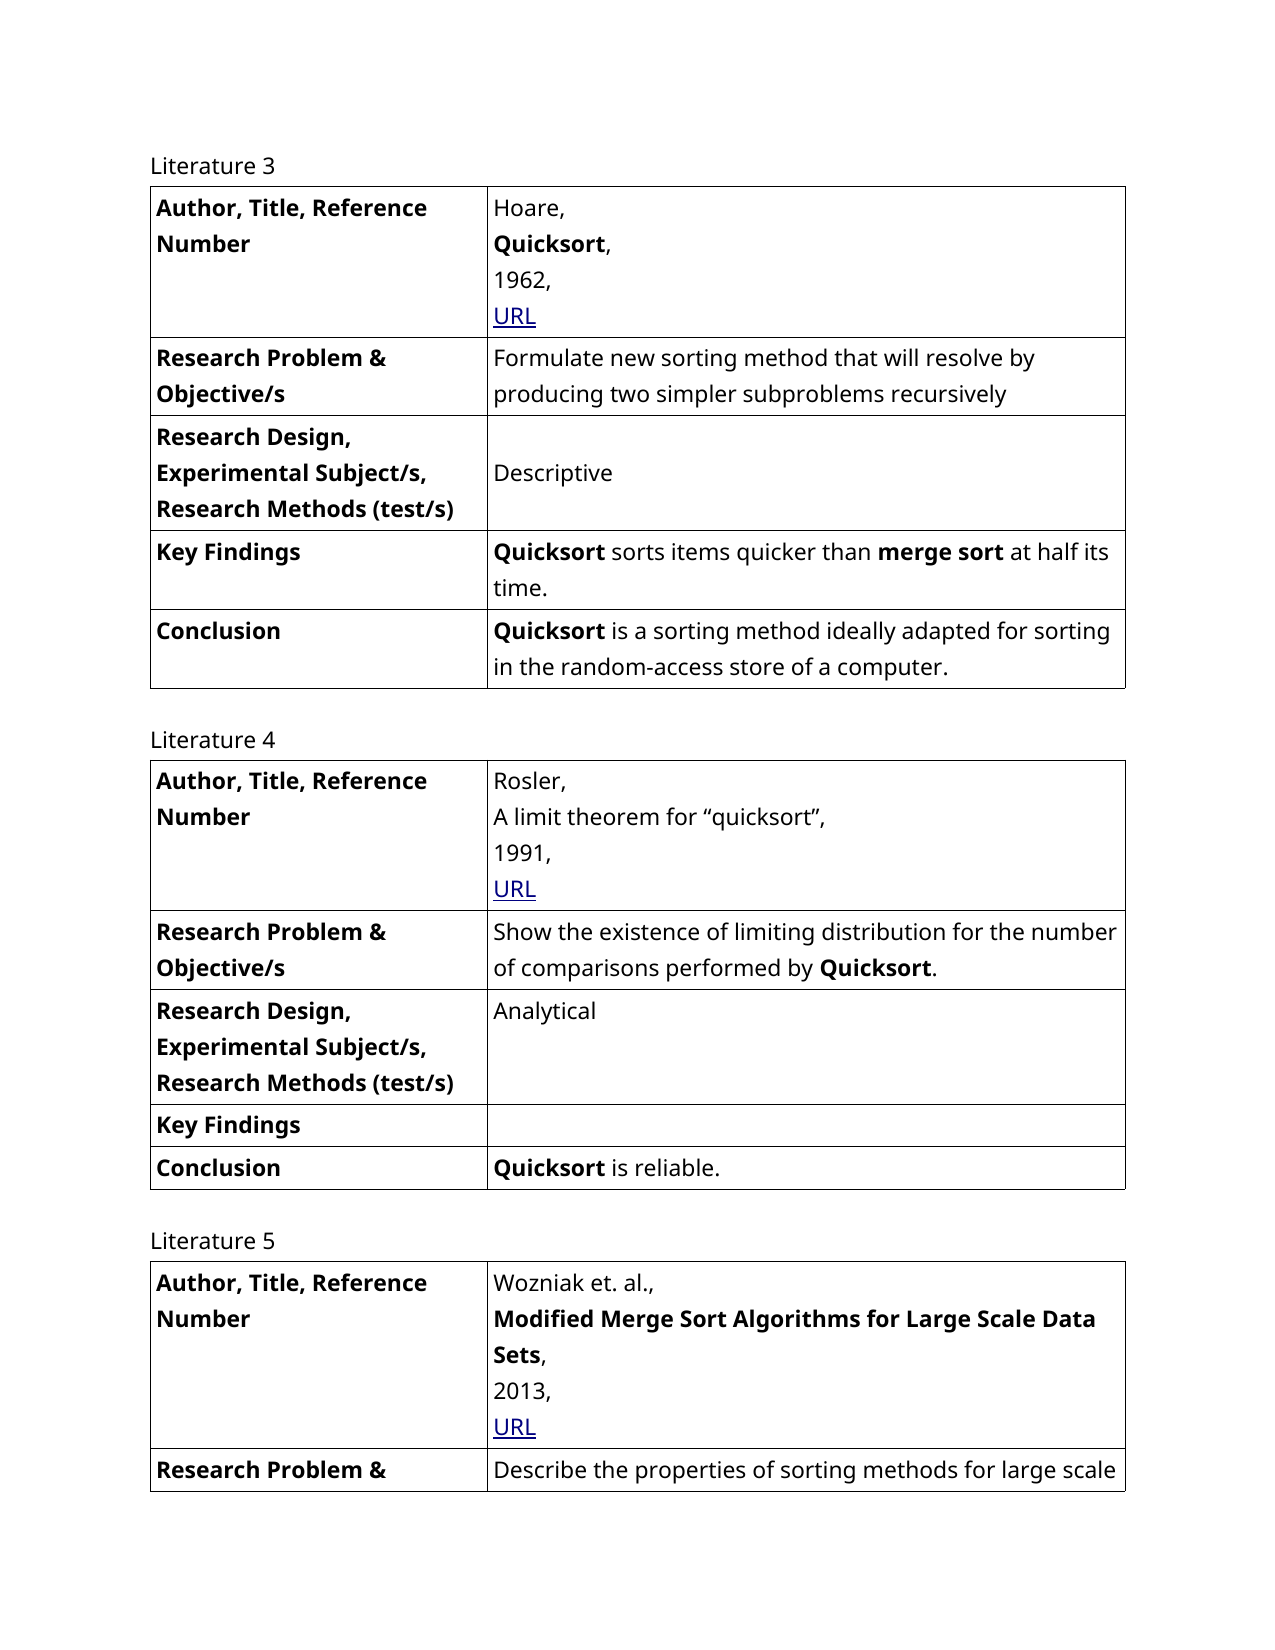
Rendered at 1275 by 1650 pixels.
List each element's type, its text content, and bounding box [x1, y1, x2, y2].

table_cell Analytical [488, 990, 1125, 1103]
table_header Rosler, A limit theorem for “quicksort”, 1991, URL [488, 761, 1125, 910]
table_cell Key Findings [151, 531, 487, 609]
table_cell Descriptive [488, 416, 1125, 530]
text Literature 4 [150, 723, 1125, 755]
table_header Author, Title, Reference Number [151, 761, 487, 910]
table_header Hoare, Quicksort, 1962, URL [488, 187, 1125, 337]
table_cell Describe the properties of sorting methods for large scale [488, 1449, 1125, 1491]
table_cell Research Problem & [151, 1449, 487, 1491]
table_cell Research Design, Experimental Subject/s, Research Methods (test/s) [151, 990, 487, 1103]
table_header Author, Title, Reference Number [151, 1262, 487, 1448]
table_cell Key Findings [151, 1105, 487, 1146]
table_cell Show the existence of limiting distribution for the number of comparisons performed by Quicksort. [488, 911, 1125, 989]
table_cell Research Problem & Objective/s [151, 911, 487, 989]
table_cell Quicksort sorts items quicker than merge sort at half its time. [488, 531, 1125, 609]
table_cell Research Design, Experimental Subject/s, Research Methods (test/s) [151, 416, 487, 530]
table_cell Research Problem & Objective/s [151, 338, 487, 415]
table_cell Formulate new sorting method that will resolve by producing two simpler subproblems recursively [488, 338, 1125, 415]
text Literature 5 [150, 1225, 1125, 1256]
table_header Author, Title, Reference Number [151, 187, 487, 337]
table_cell Conclusion [151, 1147, 487, 1189]
table_cell [488, 1105, 1125, 1146]
text Literature 3 [150, 150, 1125, 181]
table_cell Quicksort is a sorting method ideally adapted for sorting in the random-access store of a computer. [488, 610, 1125, 687]
table_cell Quicksort is reliable. [488, 1147, 1125, 1189]
table_header Wozniak et. al., Modified Merge Sort Algorithms for Large Scale Data Sets, 2013, URL [488, 1262, 1125, 1448]
table_cell Conclusion [151, 610, 487, 687]
